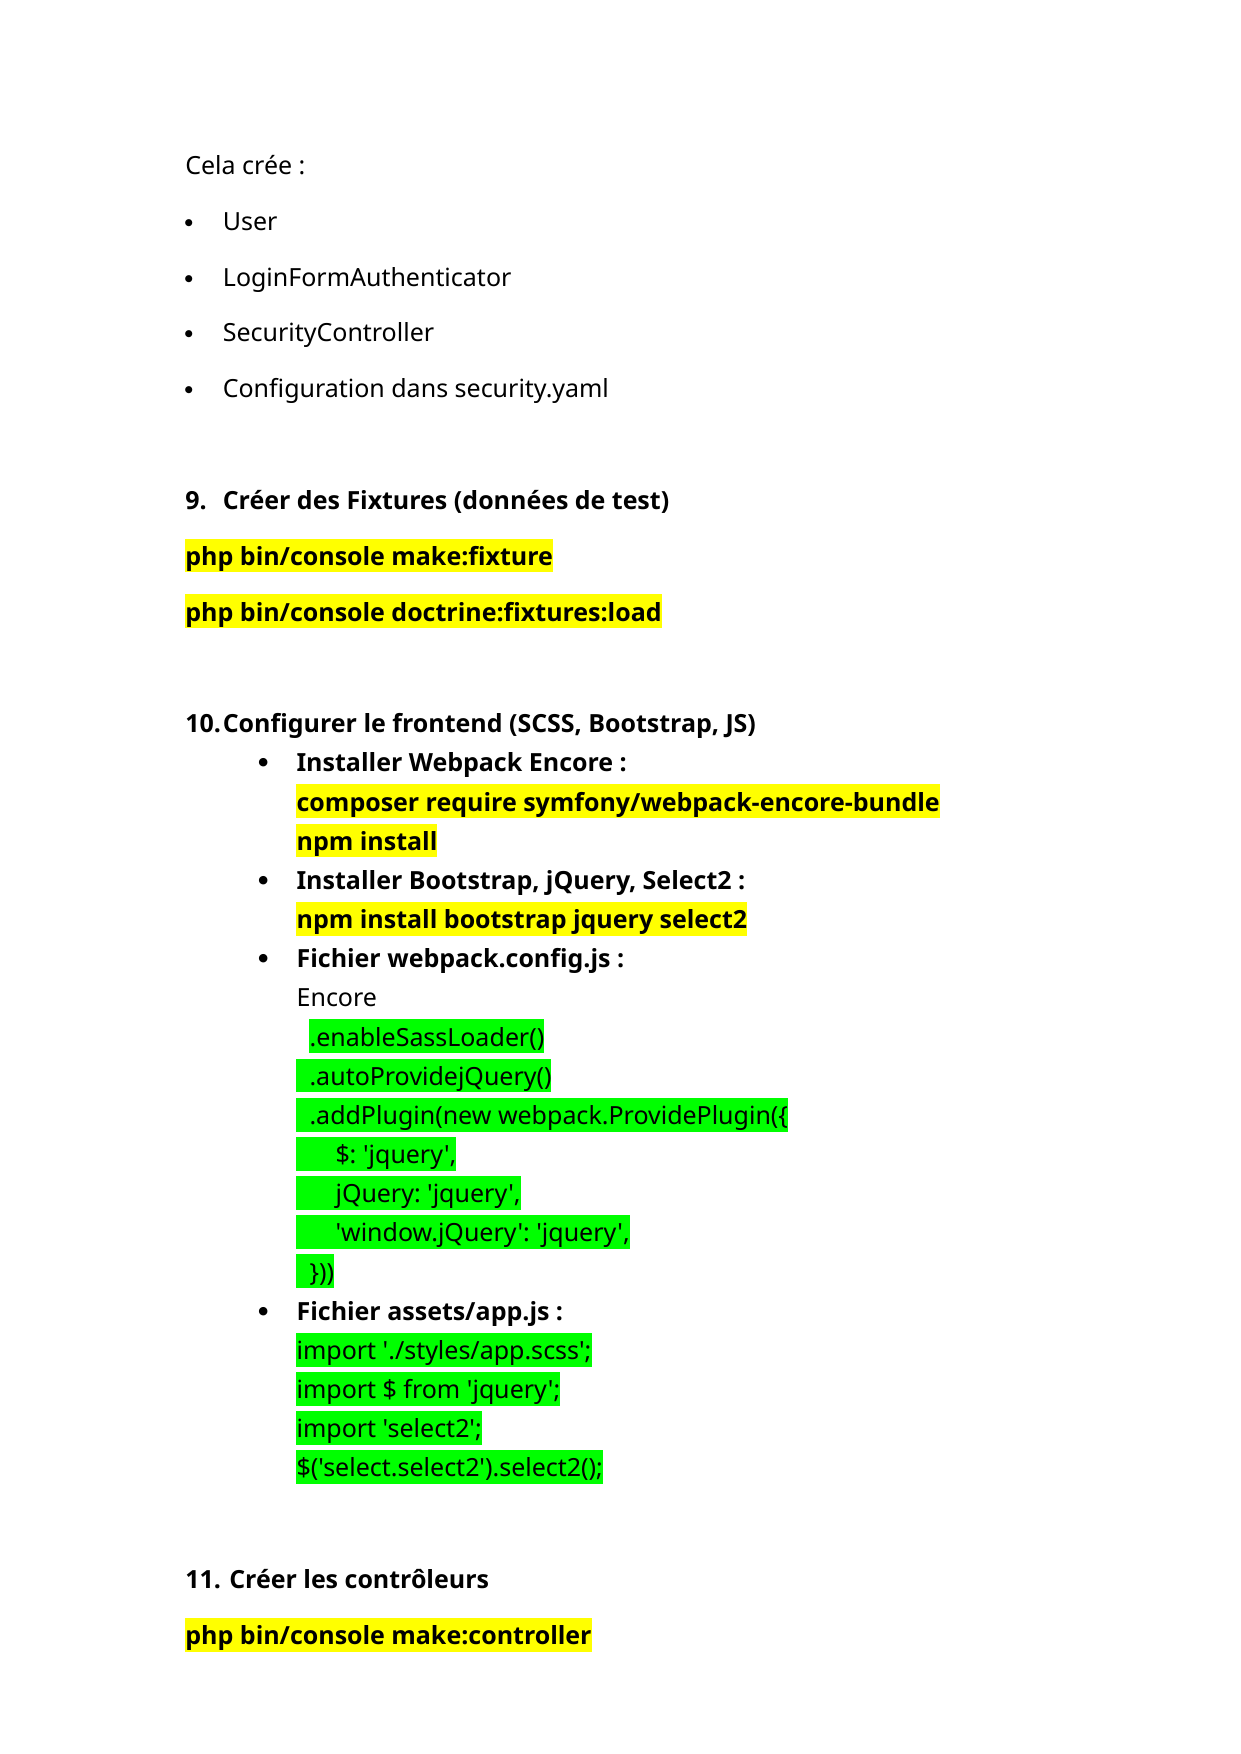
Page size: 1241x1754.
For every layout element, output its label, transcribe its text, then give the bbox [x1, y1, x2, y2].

list import './styles/app.scss'; [296, 1333, 1093, 1367]
list .addPlugin(new webpack.ProvidePlugin({ [296, 1098, 1093, 1132]
list Créer les contrôleurs [185, 1562, 1093, 1596]
list .enableSassLoader() [296, 1019, 1093, 1053]
text php bin/console make:controller [185, 1618, 1093, 1652]
list Créer des Fixtures (données de test) [185, 483, 1093, 517]
list User [185, 203, 1093, 237]
list import $ from 'jquery'; [296, 1372, 1093, 1406]
list })) [296, 1254, 1093, 1288]
list npm install bootstrap jquery select2 [296, 902, 1093, 936]
list Encore [296, 980, 1093, 1014]
list Configuration dans security.yaml [185, 371, 1093, 405]
list jQuery: 'jquery', [296, 1176, 1093, 1210]
list SecurityController [185, 315, 1093, 349]
list $('select.select2').select2(); [296, 1450, 1093, 1484]
list 'window.jQuery': 'jquery', [296, 1215, 1093, 1249]
text php bin/console doctrine:fixtures:load [185, 594, 1093, 628]
list npm install [296, 823, 1093, 857]
list composer require symfony/webpack-encore-bundle [296, 784, 1093, 818]
list import 'select2'; [296, 1411, 1093, 1445]
list $: 'jquery', [296, 1137, 1093, 1171]
text Cela crée : [185, 148, 1093, 182]
list LoginFormAuthenticator [185, 259, 1093, 293]
list Installer Bootstrap, jQuery, Select2 : [259, 863, 1093, 897]
list Configurer le frontend (SCSS, Bootstrap, JS) [185, 706, 1093, 740]
list .autoProvidejQuery() [296, 1058, 1093, 1092]
list Installer Webpack Encore : [259, 745, 1093, 779]
text php bin/console make:fixture [185, 538, 1093, 572]
list Fichier assets/app.js : [259, 1293, 1093, 1327]
list Fichier webpack.config.js : [259, 941, 1093, 975]
